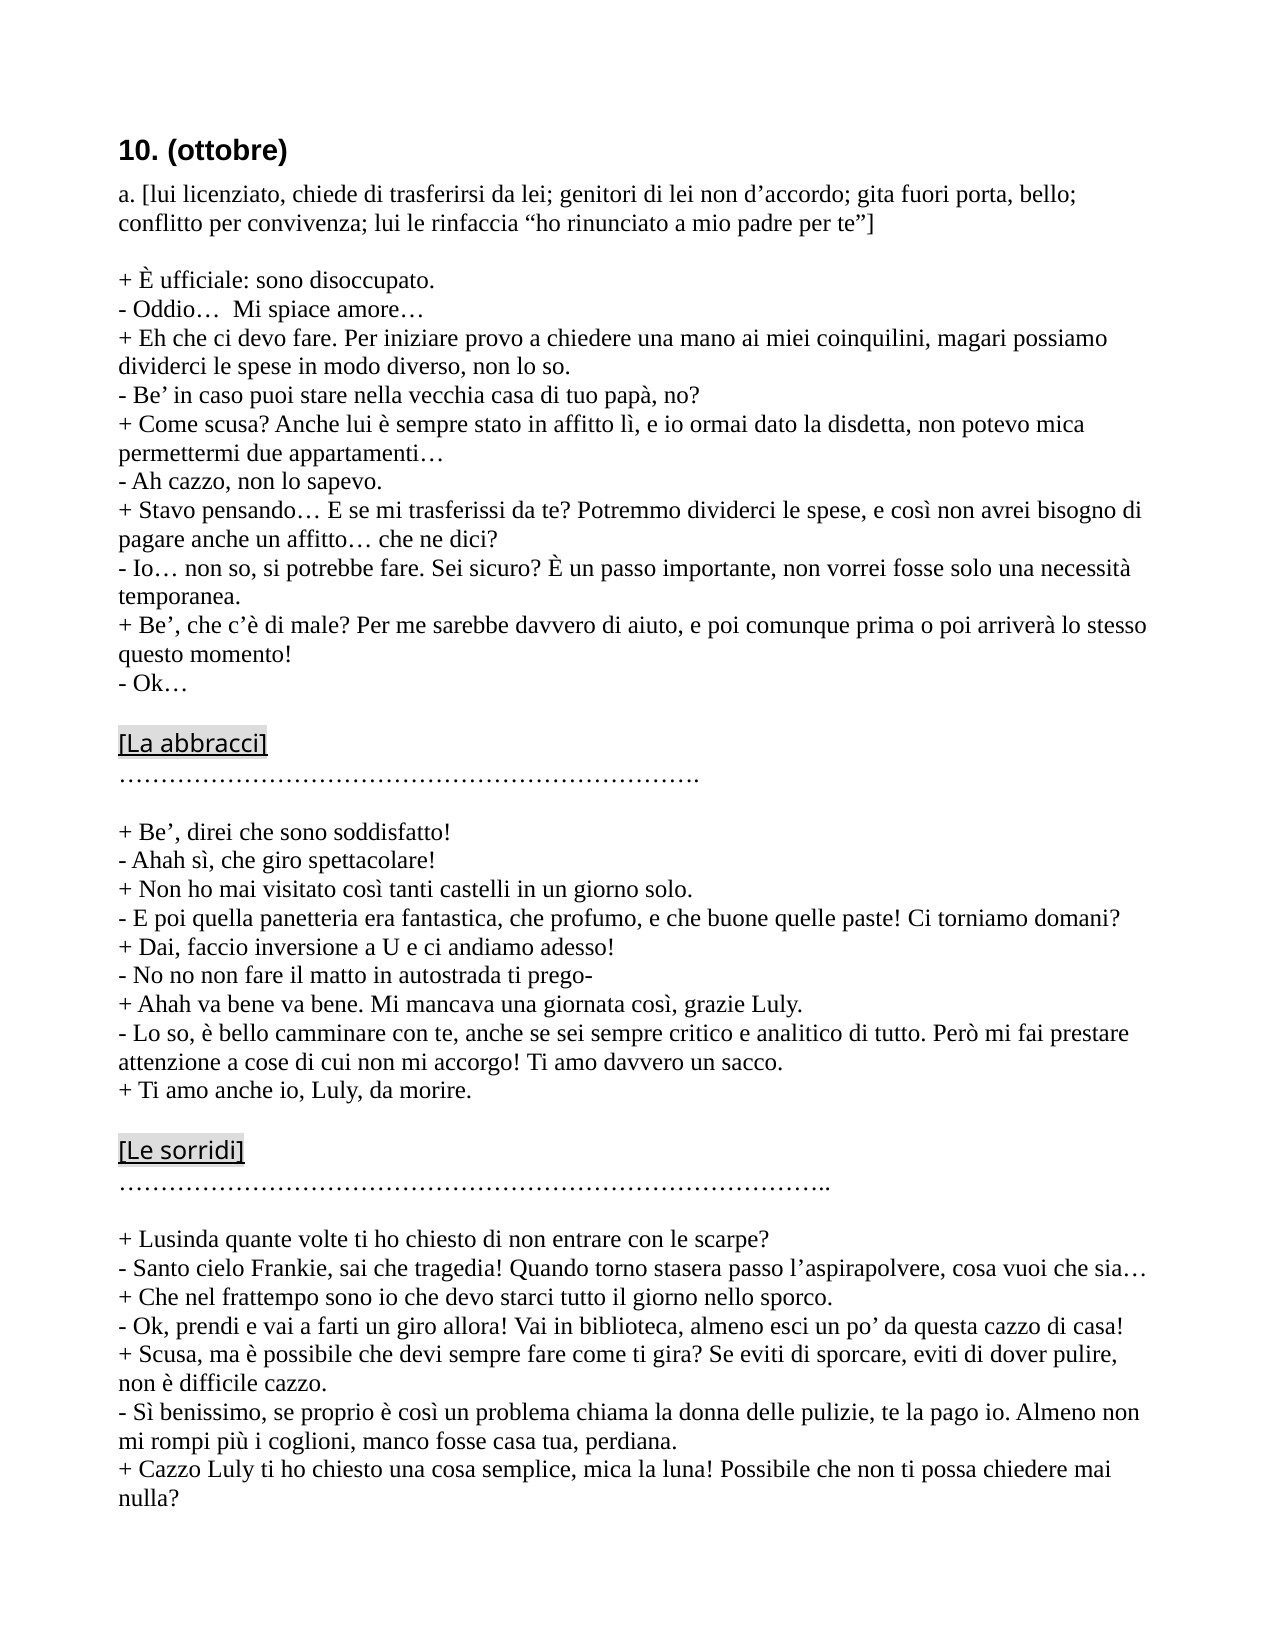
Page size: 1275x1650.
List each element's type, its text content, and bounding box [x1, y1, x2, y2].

text - Ahah sì, che giro spettacolare! [118, 846, 1157, 874]
text - Sì benissimo, se proprio è così un problema chiama la donna delle pulizie, te la pago io. Almeno non mi rompi più i coglioni, manco fosse casa tua, perdiana. [118, 1397, 1157, 1454]
text - Oddio… Mi spiace amore… [118, 294, 1157, 323]
text - Ok, prendi e vai a farti un giro allora! Vai in biblioteca, almeno esci un po’ da questa cazzo di casa! [118, 1311, 1157, 1339]
text - Io… non so, si potrebbe fare. Sei sicuro? È un passo importante, non vorrei fosse solo una necessità temporanea. [118, 553, 1157, 610]
text + Eh che ci devo fare. Per iniziare provo a chiedere una mano ai miei coinquilini, magari possiamo dividerci le spese in modo diverso, non lo so. [118, 323, 1157, 380]
text + Ti amo anche io, Luly, da morire. [118, 1076, 1157, 1104]
text + Be’, che c’è di male? Per me sarebbe davvero di aiuto, e poi comunque prima o poi arriverà lo stesso questo momento! [118, 610, 1157, 668]
text - Be’ in caso puoi stare nella vecchia casa di tuo papà, no? [118, 380, 1157, 409]
text + Scusa, ma è possibile che devi sempre fare come ti gira? Se eviti di sporcare, eviti di dover pulire, non è difficile cazzo. [118, 1339, 1157, 1397]
text [La abbracci] [267, 725, 1157, 759]
text [Le sorridi] [244, 1133, 1157, 1167]
text + È ufficiale: sono disoccupato. [118, 265, 1157, 294]
text + Che nel frattempo sono io che devo starci tutto il giorno nello sporco. [118, 1282, 1157, 1311]
text - Ok… [118, 668, 1157, 696]
text + Dai, faccio inversione a U e ci andiamo adesso! [118, 932, 1157, 961]
text ………………………………………………………………………….. [118, 1167, 1157, 1196]
text + Be’, direi che sono soddisfatto! [118, 817, 1157, 846]
text + Stavo pensando… E se mi trasferissi da te? Potremmo dividerci le spese, e così non avrei bisogno di pagare anche un affitto… che ne dici? [118, 495, 1157, 553]
text - Lo so, è bello camminare con te, anche se sei sempre critico e analitico di tutto. Però mi fai prestare attenzione a cose di cui non mi accorgo! Ti amo davvero un sacco. [118, 1018, 1157, 1076]
text + Lusinda quante volte ti ho chiesto di non entrare con le scarpe? [118, 1224, 1157, 1253]
text + Ahah va bene va bene. Mi mancava una giornata così, grazie Luly. [118, 989, 1157, 1018]
text - Santo cielo Frankie, sai che tragedia! Quando torno stasera passo l’aspirapolvere, cosa vuoi che sia… [118, 1253, 1157, 1282]
text ……………………………………………………………. [118, 759, 1157, 788]
text + Come scusa? Anche lui è sempre stato in affitto lì, e io ormai dato la disdetta, non potevo mica permettermi due appartamenti… [118, 409, 1157, 466]
text - Ah cazzo, non lo sapevo. [118, 466, 1157, 495]
text - No no non fare il matto in autostrada ti prego- [118, 961, 1157, 989]
text - E poi quella panetteria era fantastica, che profumo, e che buone quelle paste! Ci torniamo domani? [118, 903, 1157, 932]
text a. [lui licenziato, chiede di trasferirsi da lei; genitori di lei non d’accordo; gita fuori porta, bello; conflitto per convivenza; lui le rinfaccia “ho rinunciato a mio padre per te”] [118, 179, 1157, 236]
subtitle 10. (ottobre) [118, 133, 1157, 166]
text + Cazzo Luly ti ho chiesto una cosa semplice, mica la luna! Possibile che non ti possa chiedere mai nulla? [118, 1454, 1157, 1512]
text + Non ho mai visitato così tanti castelli in un giorno solo. [118, 874, 1157, 903]
